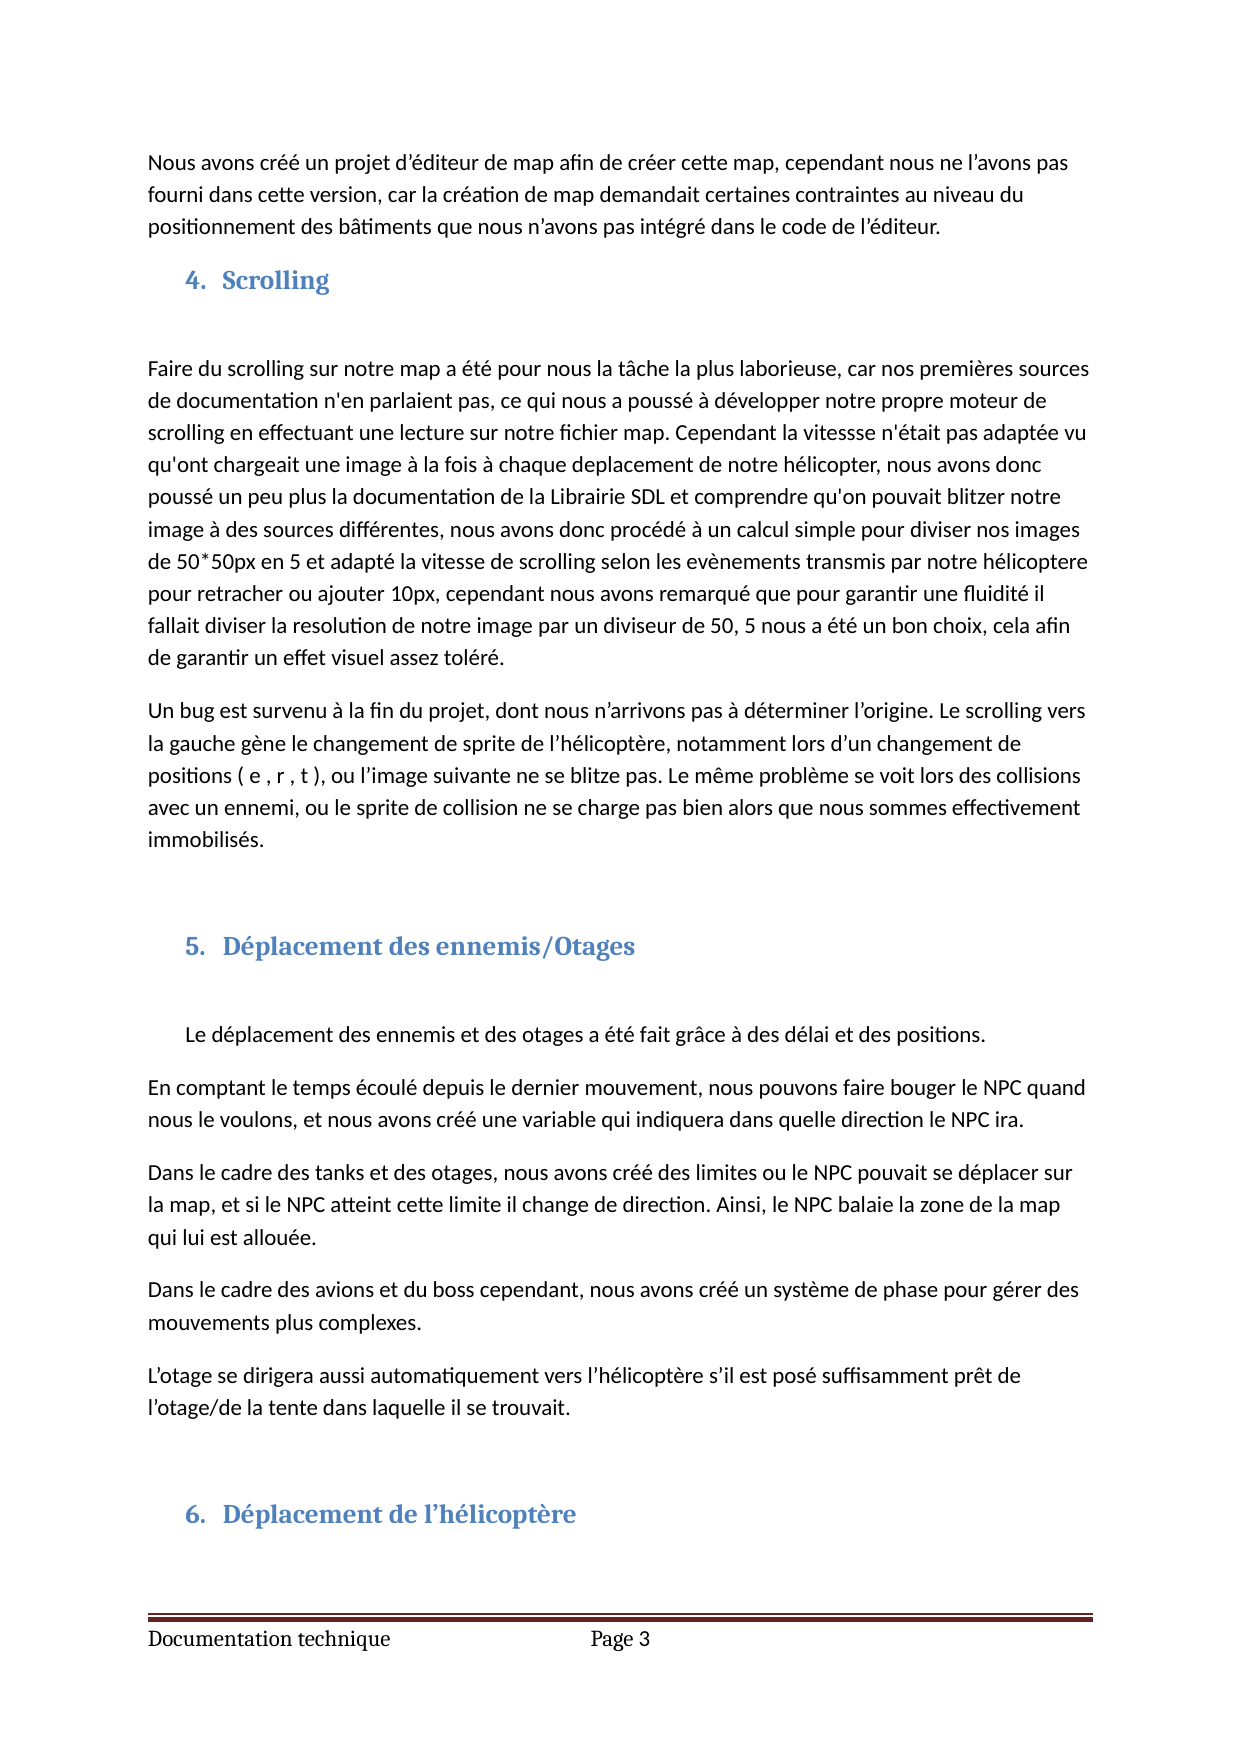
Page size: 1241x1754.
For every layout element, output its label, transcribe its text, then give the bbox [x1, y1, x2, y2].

text Dans le cadre des tanks et des otages, nous avons créé des limites ou le NPC pouvait se déplacer sur la map, et si le NPC atteint cette limite il change de direction. Ainsi, le NPC balaie la zone de la map qui lui est allouée. [148, 1158, 1093, 1251]
text Un bug est survenu à la fin du projet, dont nous n’arrivons pas à déterminer l’origine. Le scrolling vers la gauche gène le changement de sprite de l’hélicoptère, notamment lors d’un changement de positions ( e , r , t ), ou l’image suivante ne se blitze pas. Le même problème se voit lors des collisions avec un ennemi, ou le sprite de collision ne se charge pas bien alors que nous sommes effectivement immobilisés. [148, 696, 1093, 853]
text L’otage se dirigera aussi automatiquement vers l’hélicoptère s’il est posé suffisamment prêt de l’otage/de la tente dans laquelle il se trouvait. [148, 1361, 1093, 1421]
text Dans le cadre des avions et du boss cependant, nous avons créé un système de phase pour gérer des mouvements plus complexes. [148, 1276, 1093, 1336]
text Le déplacement des ennemis et des otages a été fait grâce à des délai et des positions. [185, 1020, 1093, 1048]
text En comptant le temps écoulé depuis le dernier mouvement, nous pouvons faire bouger le NPC quand nous le voulons, et nous avons créé une variable qui indiquera dans quelle direction le NPC ira. [148, 1073, 1093, 1133]
subtitle Déplacement des ennemis/Otages [185, 931, 1093, 962]
text Nous avons créé un projet d’éditeur de map afin de créer cette map, cependant nous ne l’avons pas fourni dans cette version, car la création de map demandait certaines contraintes au niveau du positionnement des bâtiments que nous n’avons pas intégré dans le code de l’éditeur. [148, 148, 1093, 240]
subtitle Scrolling [185, 265, 1093, 296]
subtitle Déplacement de l’hélicoptère [185, 1499, 1093, 1530]
text Faire du scrolling sur notre map a été pour nous la tâche la plus laborieuse, car nos premières sources de documentation n'en parlaient pas, ce qui nous a poussé à développer notre propre moteur de scrolling en effectuant une lecture sur notre fichier map. Cependant la vitessse n'était pas adaptée vu qu'ont chargeait une image à la fois à chaque deplacement de notre hélicopter, nous avons donc poussé un peu plus la documentation de la Librairie SDL et comprendre qu'on pouvait blitzer notre image à des sources différentes, nous avons donc procédé à un calcul simple pour diviser nos images de 50*50px en 5 et adapté la vitesse de scrolling selon les evènements transmis par notre hélicoptere pour retracher ou ajouter 10px, cependant nous avons remarqué que pour garantir une fluidité il fallait diviser la resolution de notre image par un diviseur de 50, 5 nous a été un bon choix, cela afin de garantir un effet visuel assez toléré. [148, 354, 1093, 671]
